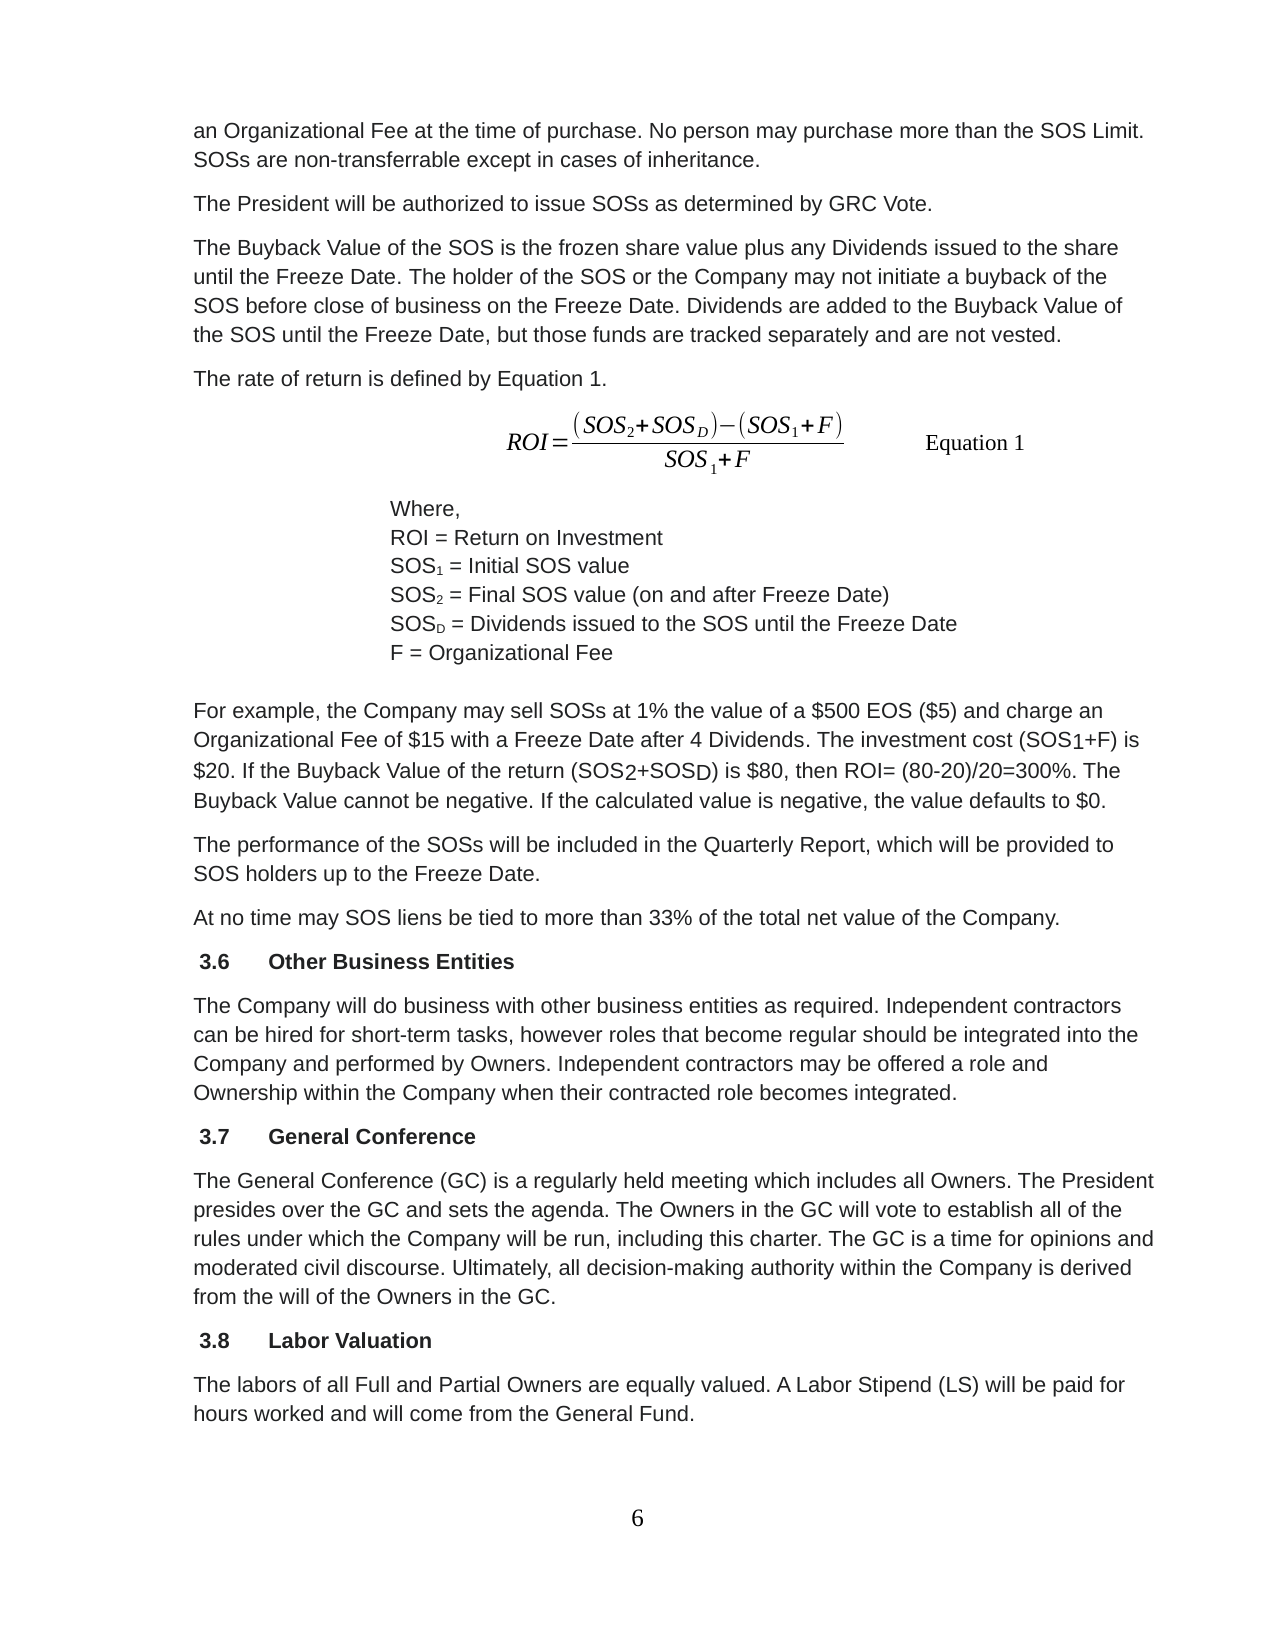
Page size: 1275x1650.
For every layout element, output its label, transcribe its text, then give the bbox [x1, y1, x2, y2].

list For example, the Company may sell SOSs at 1% the value of a $500 EOS ($5) and charge an Organizational Fee of $15 with a Freeze Date after 4 Dividends. The investment cost (SOS1+F) is $20. If the Buyback Value of the return (SOS2+SOSD) is $80, then ROI= (80-20)/20=300%. The Buyback Value cannot be negative. If the calculated value is negative, the value defaults to $0. [193, 698, 1157, 814]
text The General Conference (GC) is a regularly held meeting which includes all Owners. The President presides over the GC and sets the agenda. The Owners in the GC will vote to establish all of the rules under which the Company will be run, including this charter. The GC is a time for opinions and moderated civil discourse. Ultimately, all decision-making authority within the Company is derived from the will of the Owners in the GC. [193, 1168, 1157, 1309]
subtitle Labor Valuation [193, 1328, 1157, 1353]
subtitle Other Business Entities [193, 949, 1157, 974]
list an Organizational Fee at the time of purchase. No person may purchase more than the SOS Limit. SOSs are non-transferrable except in cases of inheritance. [193, 118, 1157, 172]
list The rate of return is defined by Equation 1. [193, 366, 1157, 391]
list SOSD = Dividends issued to the SOS until the Freeze Date [390, 611, 1157, 637]
list SOS2 = Final SOS value (on and after Freeze Date) [390, 582, 1157, 608]
list At no time may SOS liens be tied to more than 33% of the total net value of the Company. [193, 905, 1157, 931]
list The labors of all Full and Partial Owners are equally valued. A Labor Stipend (LS) will be paid for hours worked and will come from the General Fund. [156, 1372, 1157, 1426]
list ROI = Return on Investment [390, 524, 1157, 550]
subtitle General Conference [193, 1124, 1157, 1149]
list F = Organizational Fee [390, 640, 1157, 666]
list The performance of the SOSs will be included in the Quarterly Report, which will be provided to SOS holders up to the Freeze Date. [193, 832, 1157, 887]
list Where, [390, 496, 1157, 521]
list SOS1 = Initial SOS value [390, 553, 1157, 579]
list The President will be authorized to issue SOSs as determined by GRC Vote. [193, 191, 1157, 216]
list The Buyback Value of the SOS is the frozen share value plus any Dividends issued to the share until the Freeze Date. The holder of the SOS or the Company may not initiate a buyback of the SOS before close of business on the Freeze Date. Dividends are added to the Buyback Value of the SOS until the Freeze Date, but those funds are tracked separately and are not vested. [193, 235, 1157, 347]
list The Company will do business with other business entities as required. Independent contractors can be hired for short-term tasks, however roles that become regular should be integrated into the Company and performed by Owners. Independent contractors may be offered a role and Ownership within the Company when their contracted role becomes integrated. [193, 993, 1157, 1105]
